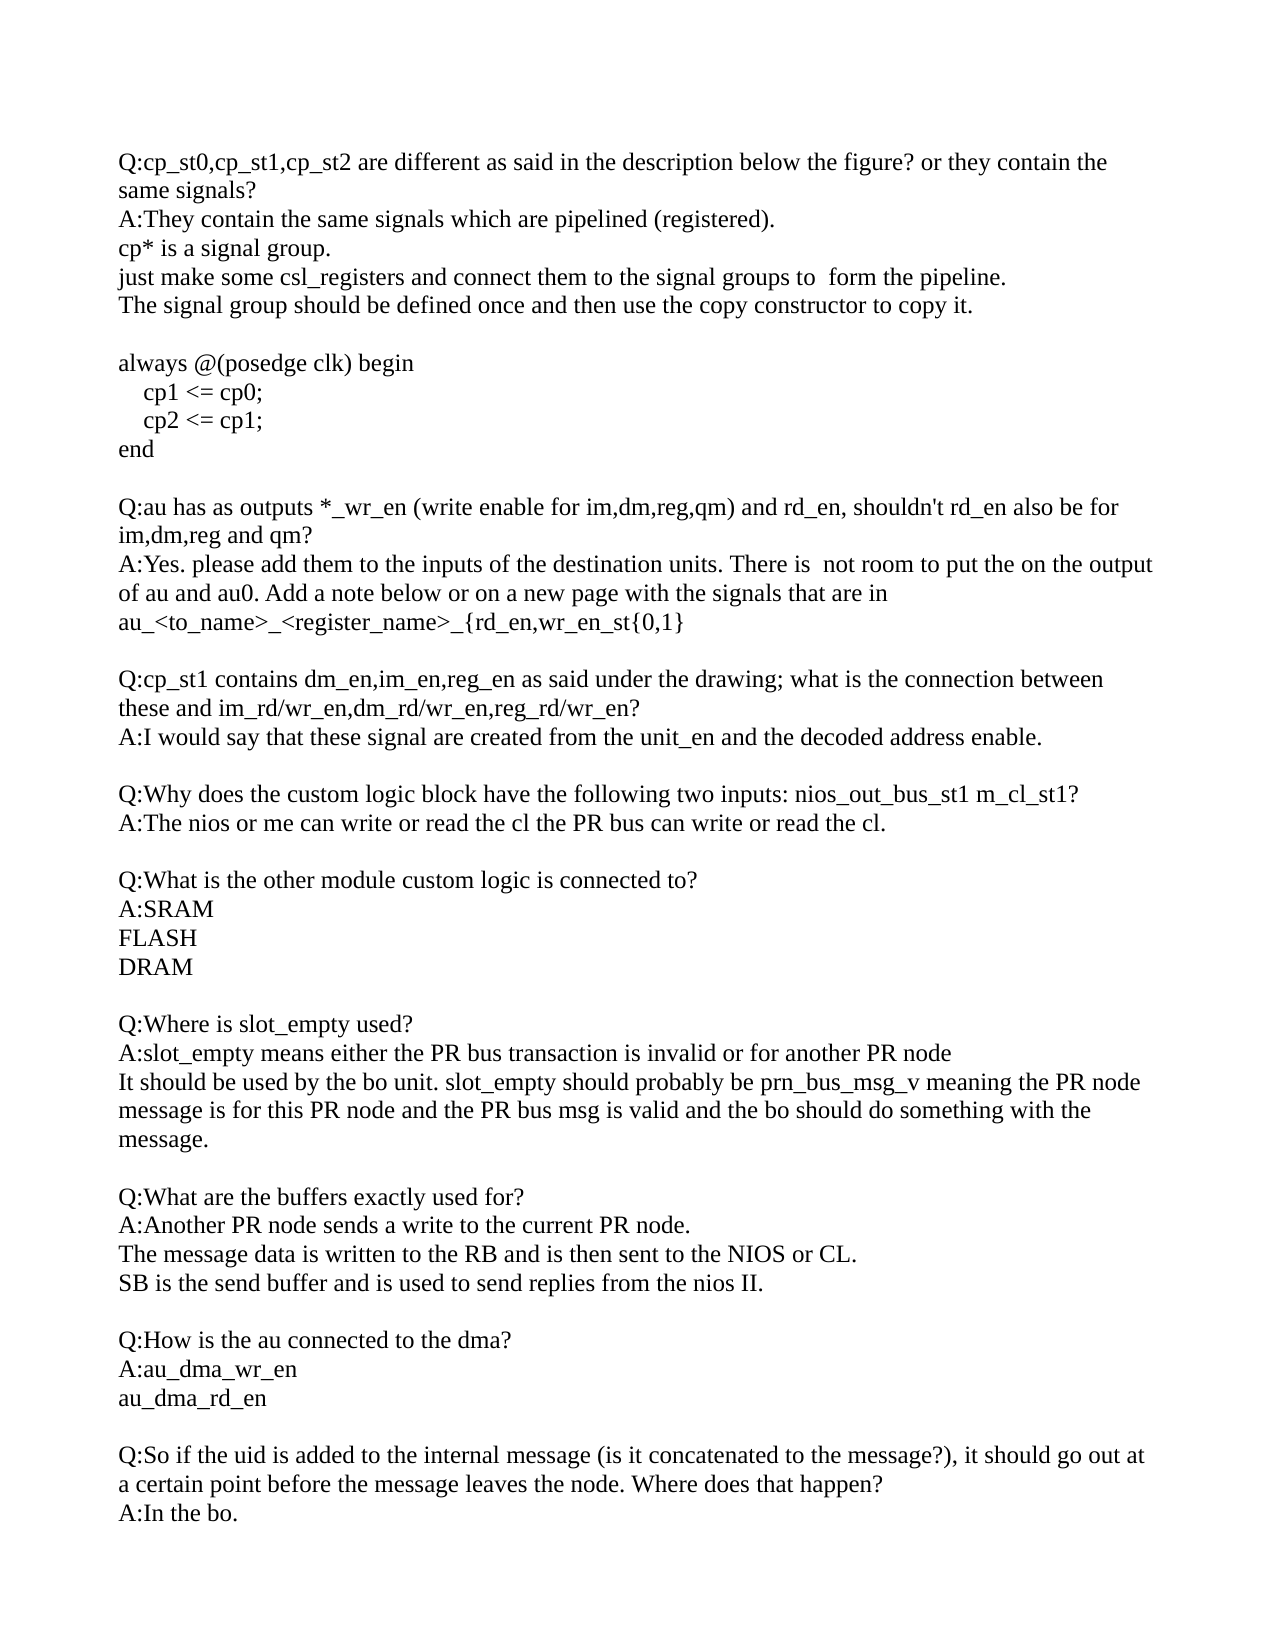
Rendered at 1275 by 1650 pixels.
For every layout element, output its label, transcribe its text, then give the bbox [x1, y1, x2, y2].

text The signal group should be defined once and then use the copy constructor to copy it. [118, 291, 1157, 319]
text Q:cp_st0,cp_st1,cp_st2 are different as said in the description below the figure? or they contain the same signals? [118, 147, 1157, 204]
text A:In the bo. [118, 1498, 1157, 1527]
text Q:So if the uid is added to the internal message (is it concatenated to the message?), it should go out at a certain point before the message leaves the node. Where does that happen? [118, 1441, 1157, 1498]
text A:They contain the same signals which are pipelined (registered). [118, 204, 1157, 233]
text always @(posedge clk) begin [118, 348, 1157, 377]
text The message data is written to the RB and is then sent to the NIOS or CL. [118, 1239, 1157, 1268]
text just make some csl_registers and connect them to the signal groups to form the pipeline. [118, 262, 1157, 291]
text A:I would say that these signal are created from the unit_en and the decoded address enable. [118, 722, 1157, 751]
text SB is the send buffer and is used to send replies from the nios II. [118, 1268, 1157, 1297]
text A:au_dma_wr_en [118, 1354, 1157, 1383]
text Q:What is the other module custom logic is connected to? [118, 866, 1157, 894]
text A:SRAM [118, 894, 1157, 923]
text A:Yes. please add them to the inputs of the destination units. There is not room to put the on the output of au and au0. Add a note below or on a new page with the signals that are in au_<to_name>_<register_name>_{rd_en,wr_en_st{0,1} [118, 549, 1157, 636]
text cp* is a signal group. [118, 233, 1157, 262]
text Q:Why does the custom logic block have the following two inputs: nios_out_bus_st1 m_cl_st1? [118, 779, 1157, 808]
text Q:What are the buffers exactly used for? [118, 1182, 1157, 1211]
text au_dma_rd_en [118, 1383, 1157, 1412]
text end [118, 434, 1157, 463]
text Q:au has as outputs *_wr_en (write enable for im,dm,reg,qm) and rd_en, shouldn't rd_en also be for im,dm,reg and qm? [118, 492, 1157, 549]
text A:The nios or me can write or read the cl the PR bus can write or read the cl. [118, 808, 1157, 837]
text A:Another PR node sends a write to the current PR node. [118, 1211, 1157, 1239]
text cp1 <= cp0; [118, 377, 1157, 406]
text Q:How is the au connected to the dma? [118, 1326, 1157, 1354]
text DRAM [118, 952, 1157, 981]
text Q:Where is slot_empty used? [118, 1009, 1157, 1038]
text A:slot_empty means either the PR bus transaction is invalid or for another PR node [118, 1038, 1157, 1067]
text Q:cp_st1 contains dm_en,im_en,reg_en as said under the drawing; what is the connection between these and im_rd/wr_en,dm_rd/wr_en,reg_rd/wr_en? [118, 664, 1157, 722]
text FLASH [118, 923, 1157, 952]
text cp2 <= cp1; [118, 406, 1157, 434]
text It should be used by the bo unit. slot_empty should probably be prn_bus_msg_v meaning the PR node message is for this PR node and the PR bus msg is valid and the bo should do something with the message. [118, 1067, 1157, 1153]
